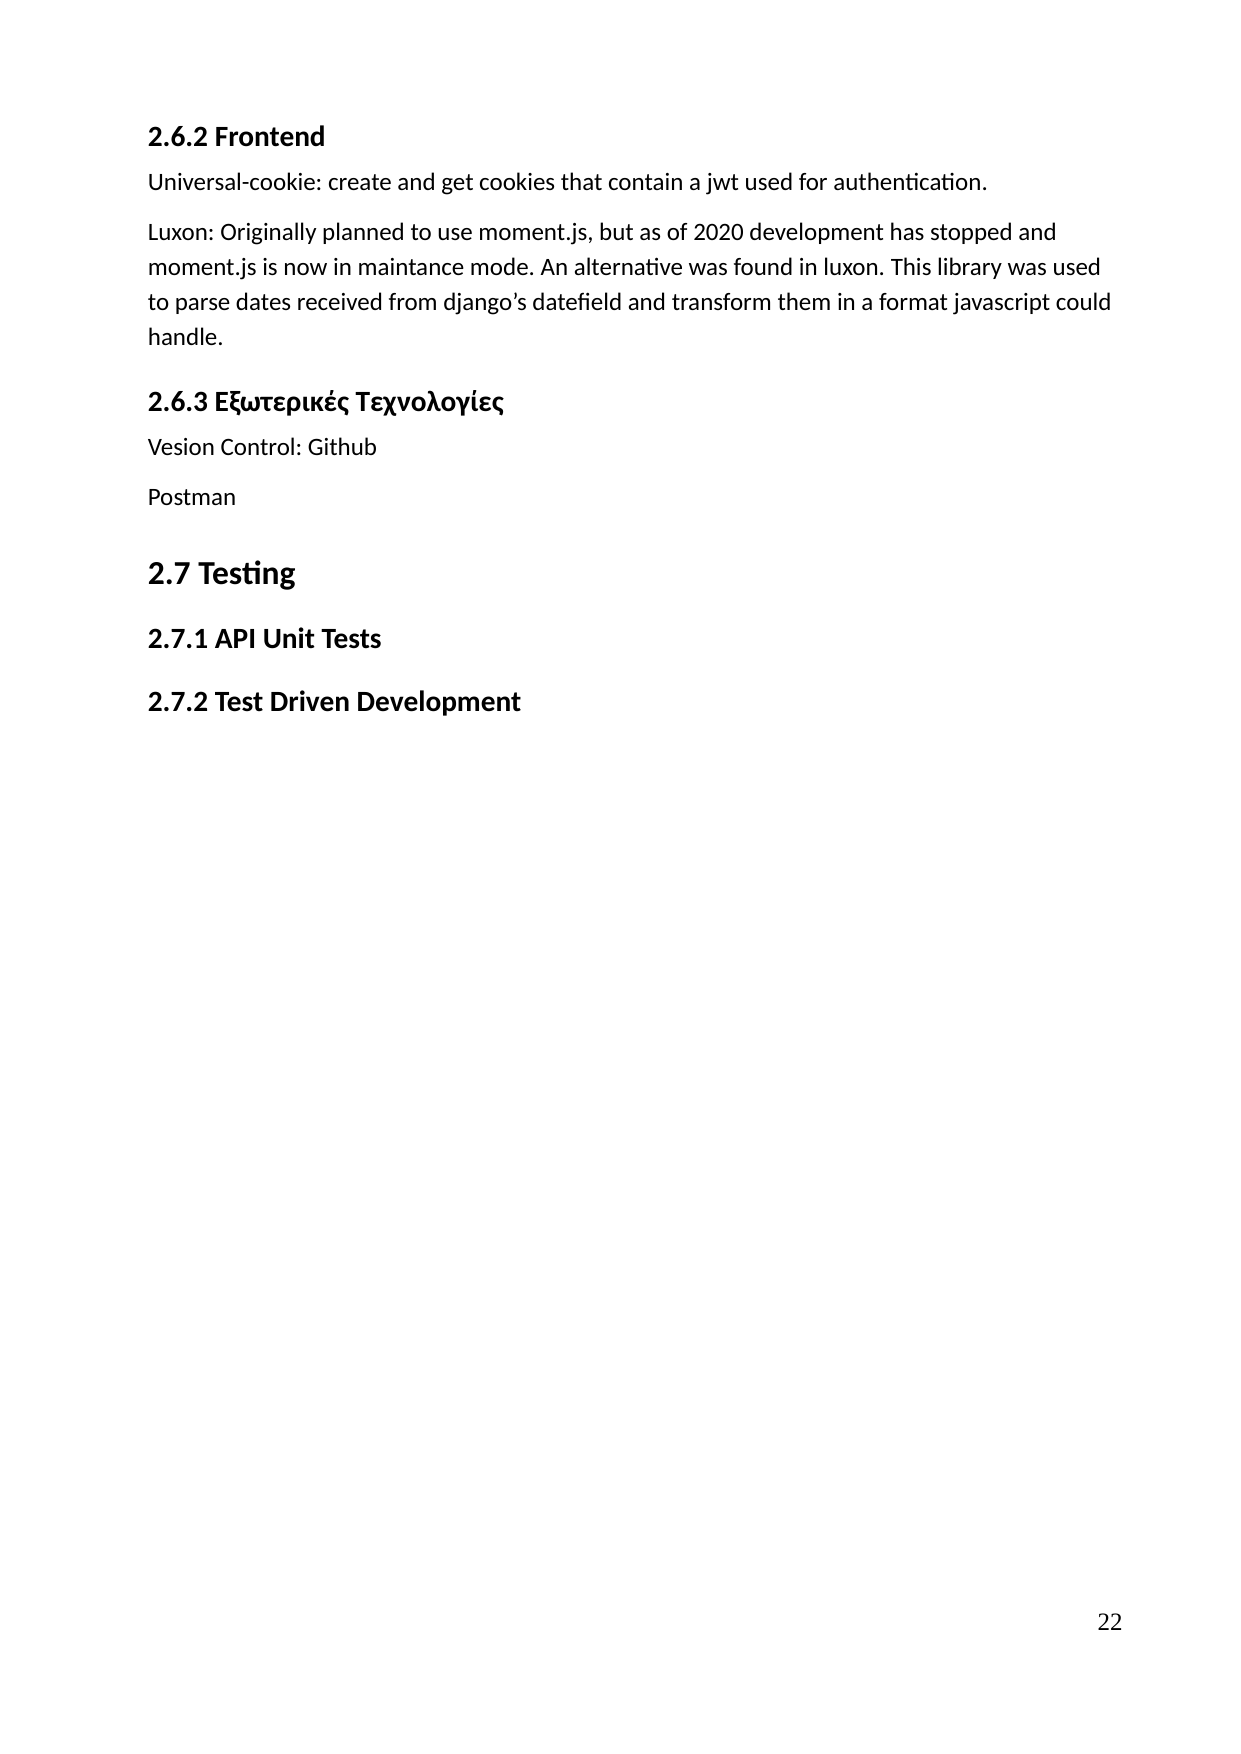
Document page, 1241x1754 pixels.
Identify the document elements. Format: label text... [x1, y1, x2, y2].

text Universal-cookie: create and get cookies that contain a jwt used for authentication. [148, 166, 1122, 197]
subtitle 2.6.3 Εξωτερικές Τεχνολογίες [148, 383, 1122, 419]
subtitle 2.7.1 API Unit Tests [148, 619, 1122, 655]
text Postman [148, 481, 1122, 512]
subtitle 2.7 Testing [148, 551, 1122, 592]
text Luxon: Originally planned to use moment.js, but as of 2020 development has stopped and moment.js is now in maintance mode. An alternative was found in luxon. This library was used to parse dates received from django’s datefield and transform them in a format javascript could handle. [148, 216, 1122, 352]
subtitle 2.6.2 Frontend [148, 118, 1122, 154]
subtitle 2.7.2 Test Driven Development [148, 682, 1122, 718]
text Vesion Control: Github [148, 431, 1122, 462]
